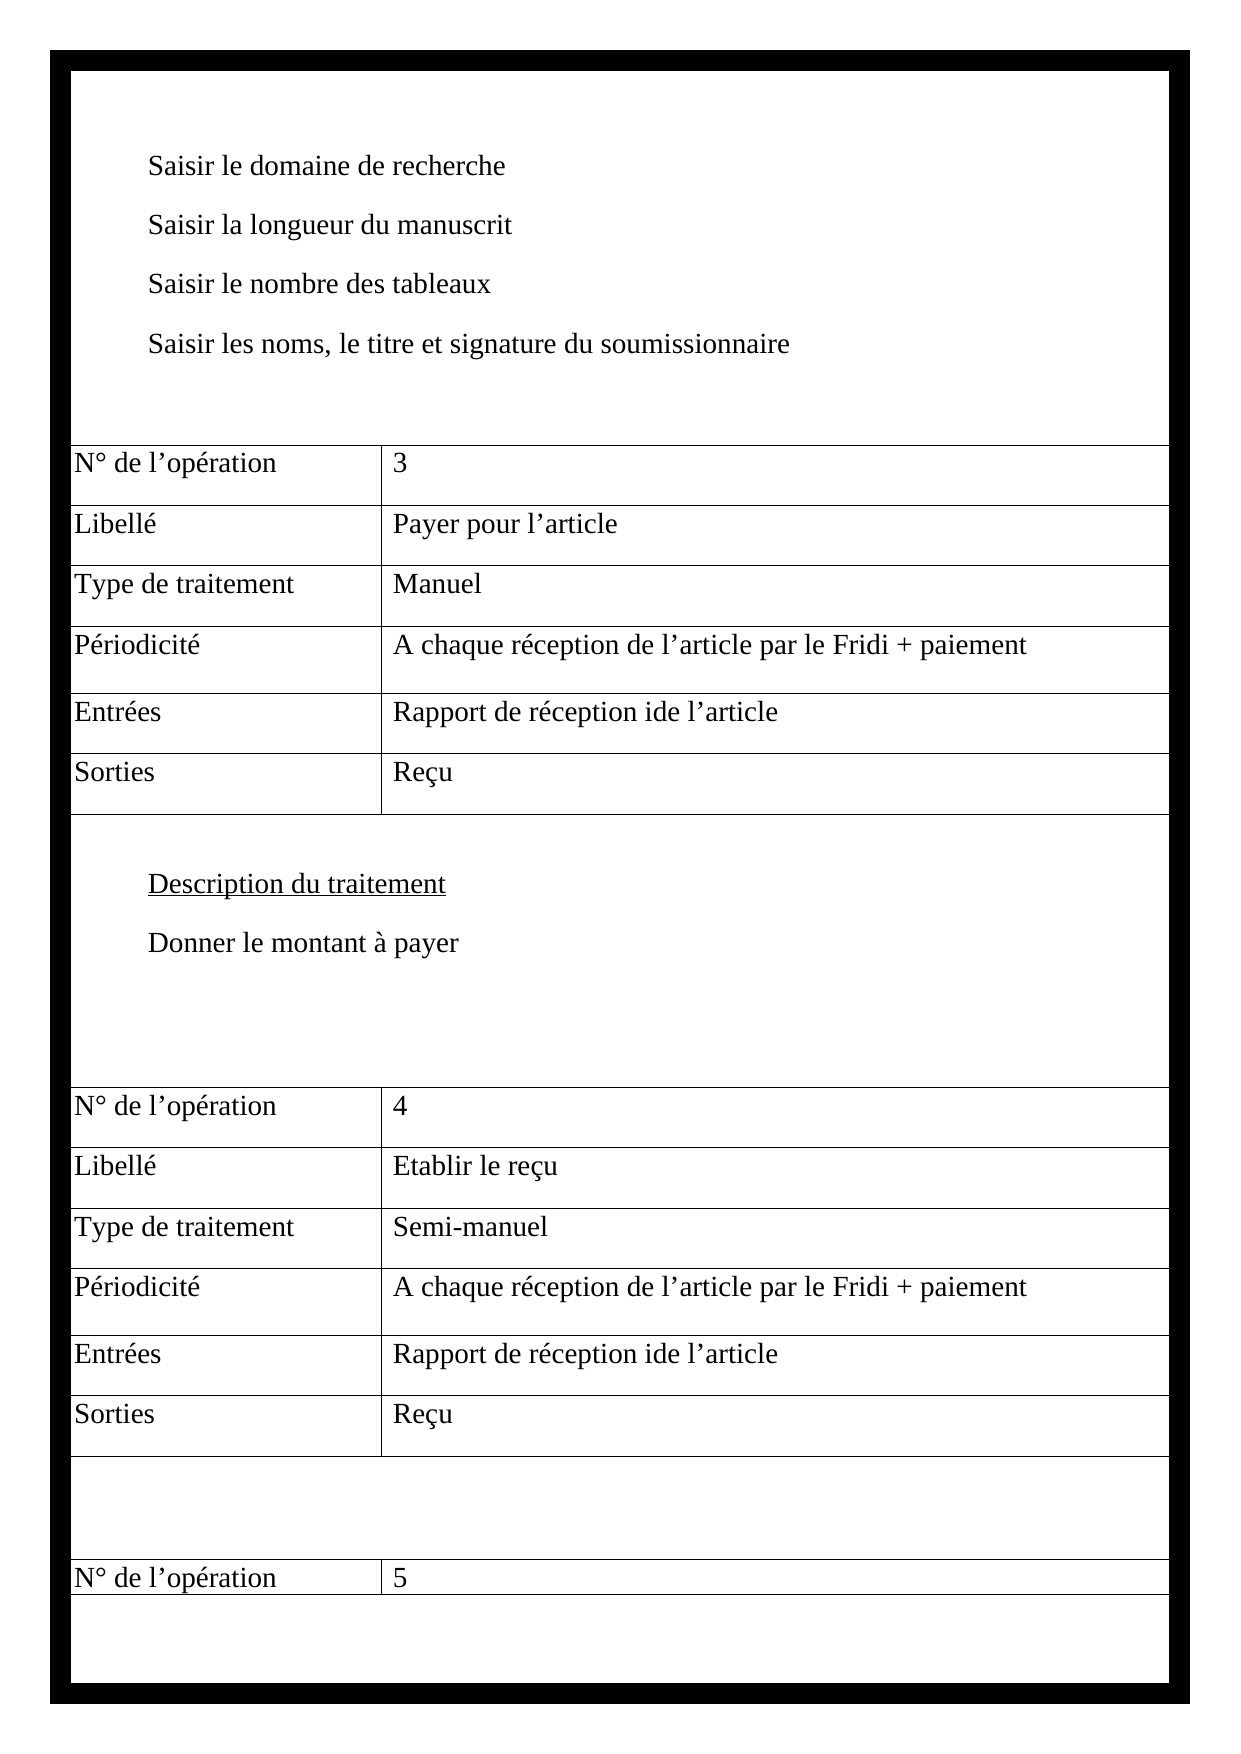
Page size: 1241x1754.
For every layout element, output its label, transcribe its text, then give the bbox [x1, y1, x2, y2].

table_cell Etablir le reçu [382, 1148, 1169, 1208]
text Saisir le domaine de recherche [148, 148, 1093, 181]
text Saisir les noms, le titre et signature du soumissionnaire [148, 326, 1093, 359]
table_cell Périodicité [71, 1269, 381, 1335]
table_cell Libellé [71, 506, 381, 565]
table_cell Type de traitement [71, 566, 381, 626]
table_cell Périodicité [71, 627, 381, 693]
table_cell Semi-manuel [382, 1209, 1169, 1268]
table_cell Type de traitement [71, 1209, 381, 1268]
table_cell A chaque réception de l’article par le Fridi + paiement [382, 627, 1169, 693]
table_cell Rapport de réception ide l’article [382, 1336, 1169, 1395]
table_header N° de l’opération [71, 446, 381, 505]
table_cell A chaque réception de l’article par le Fridi + paiement [382, 1269, 1169, 1335]
table_cell Rapport de réception ide l’article [382, 694, 1169, 753]
table_header 4 [382, 1088, 1169, 1147]
table_header 3 [382, 446, 1169, 505]
text Donner le montant à payer [148, 925, 1093, 959]
text Saisir le nombre des tableaux [148, 266, 1093, 300]
table_header N° de l’opération [71, 1560, 381, 1594]
table_header N° de l’opération [71, 1088, 381, 1147]
table_cell Entrées [71, 1336, 381, 1395]
table_cell Sorties [71, 754, 381, 813]
table_cell Manuel [382, 566, 1169, 626]
table_cell Reçu [382, 1396, 1169, 1456]
table_cell Reçu [382, 754, 1169, 813]
table_cell Payer pour l’article [382, 506, 1169, 565]
text Description du traitement [148, 866, 1093, 899]
table_cell Entrées [71, 694, 381, 753]
text Saisir la longueur du manuscrit [148, 207, 1093, 241]
table_cell Sorties [71, 1396, 381, 1456]
table_cell Libellé [71, 1148, 381, 1208]
table_header 5 [382, 1560, 1169, 1594]
